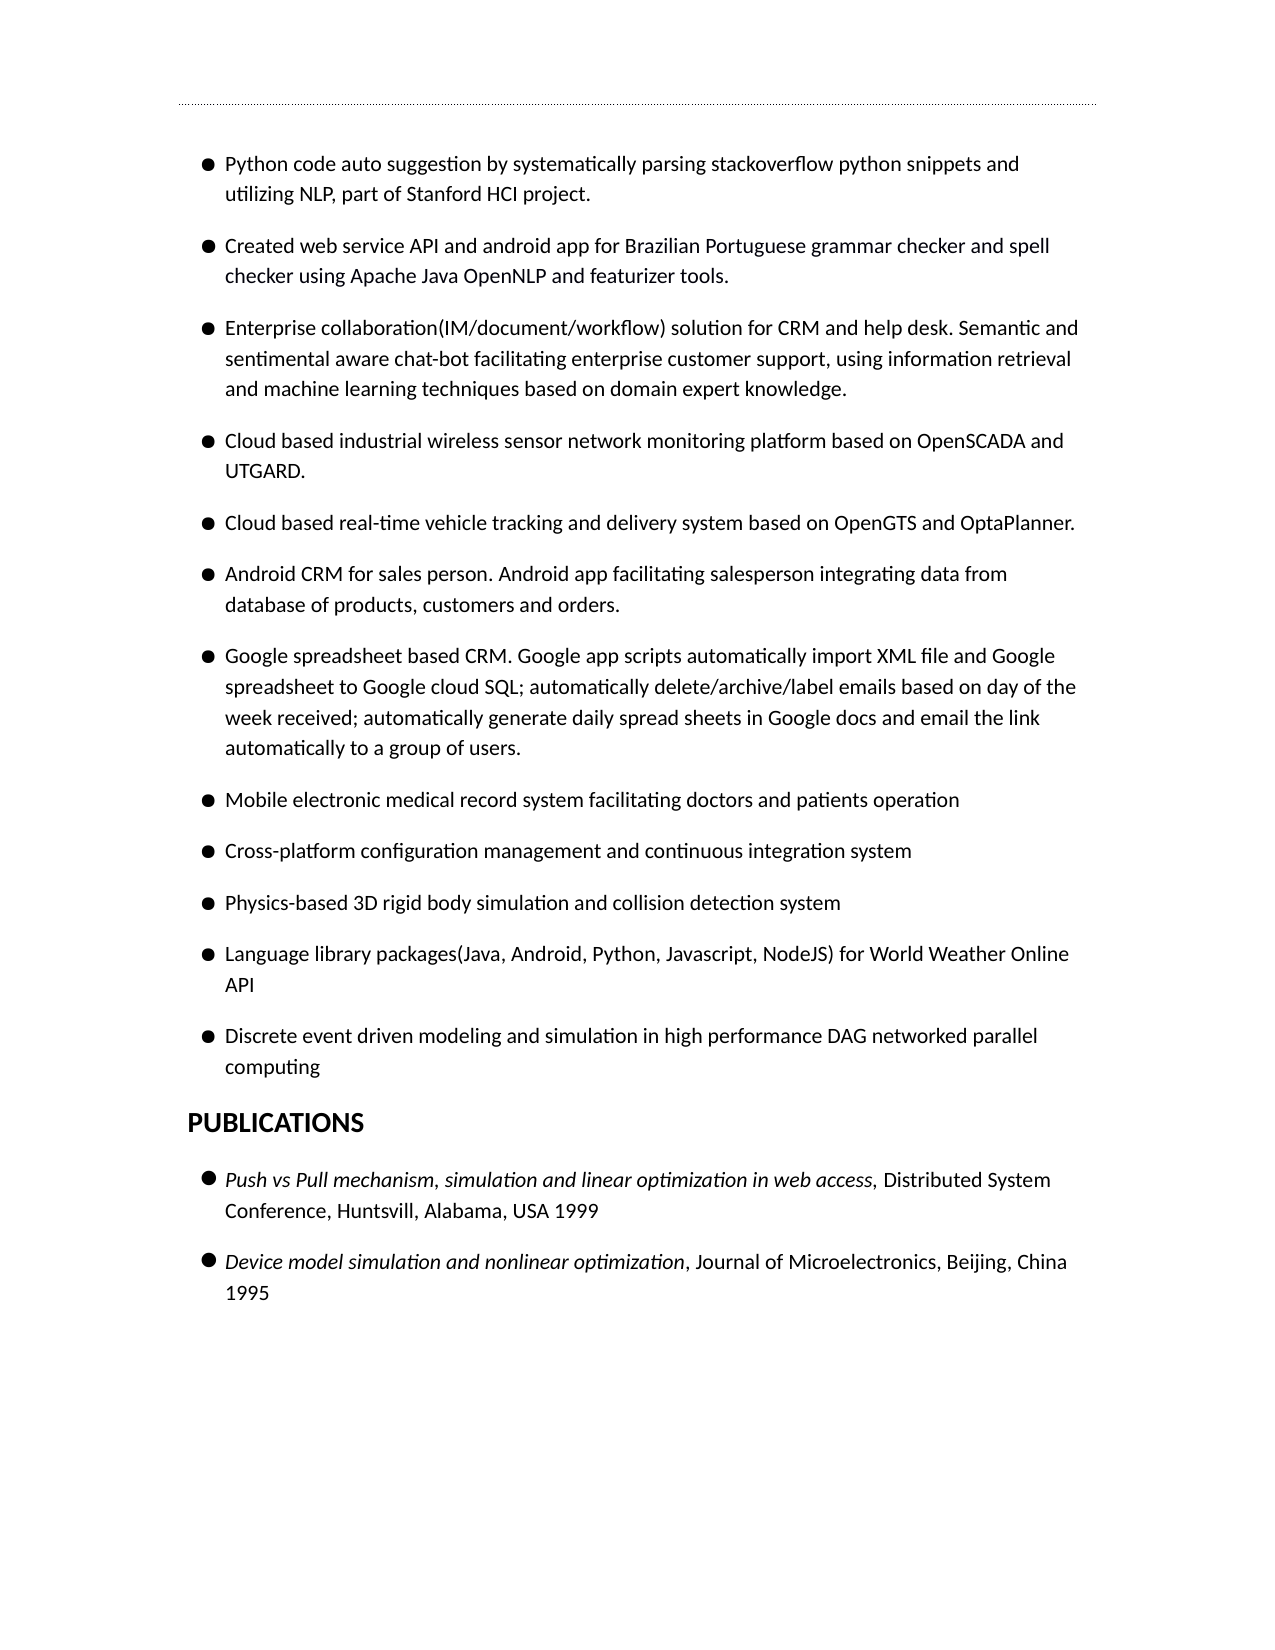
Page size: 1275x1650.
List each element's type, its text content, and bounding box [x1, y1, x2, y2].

list Cloud based real-time vehicle tracking and delivery system based on OpenGTS and OptaPlanner. [199, 509, 1087, 536]
text PUBLICATIONS [187, 1104, 1087, 1140]
list Language library packages(Java, Android, Python, Javascript, NodeJS) for World Weather Online API [199, 940, 1087, 997]
list Python code auto suggestion by systematically parsing stackoverflow python snippets and utilizing NLP, part of Stanford HCI project. [199, 150, 1087, 207]
list Discrete event driven modeling and simulation in high performance DAG networked parallel computing [199, 1022, 1087, 1079]
list Google spreadsheet based CRM. Google app scripts automatically import XML file and Google spreadsheet to Google cloud SQL; automatically delete/archive/label emails based on day of the week received; automatically generate daily spread sheets in Google docs and email the link automatically to a group of users. [199, 642, 1087, 761]
list Cross-platform configuration management and continuous integration system [199, 837, 1087, 864]
list Enterprise collaboration(IM/document/workflow) solution for CRM and help desk. Semantic and sentimental aware chat-bot facilitating enterprise customer support, using information retrieval and machine learning techniques based on domain expert knowledge. [199, 314, 1087, 402]
list Physics-based 3D rigid body simulation and collision detection system [199, 889, 1087, 915]
list Mobile electronic medical record system facilitating doctors and patients operation [199, 786, 1087, 812]
list Push vs Pull mechanism, simulation and linear optimization in web access, Distributed System Conference, Huntsvill, Alabama, USA 1999 [199, 1166, 1087, 1223]
list Android CRM for sales person. Android app facilitating salesperson integrating data from database of products, customers and orders. [199, 560, 1087, 618]
list Cloud based industrial wireless sensor network monitoring platform based on OpenSCADA and UTGARD. [199, 427, 1087, 484]
list Device model simulation and nonlinear optimization, Journal of Microelectronics, Beijing, China 1995 [199, 1248, 1087, 1306]
list Created web service API and android app for Brazilian Portuguese grammar checker and spell checker using Apache Java OpenNLP and featurizer tools. [199, 232, 1087, 289]
